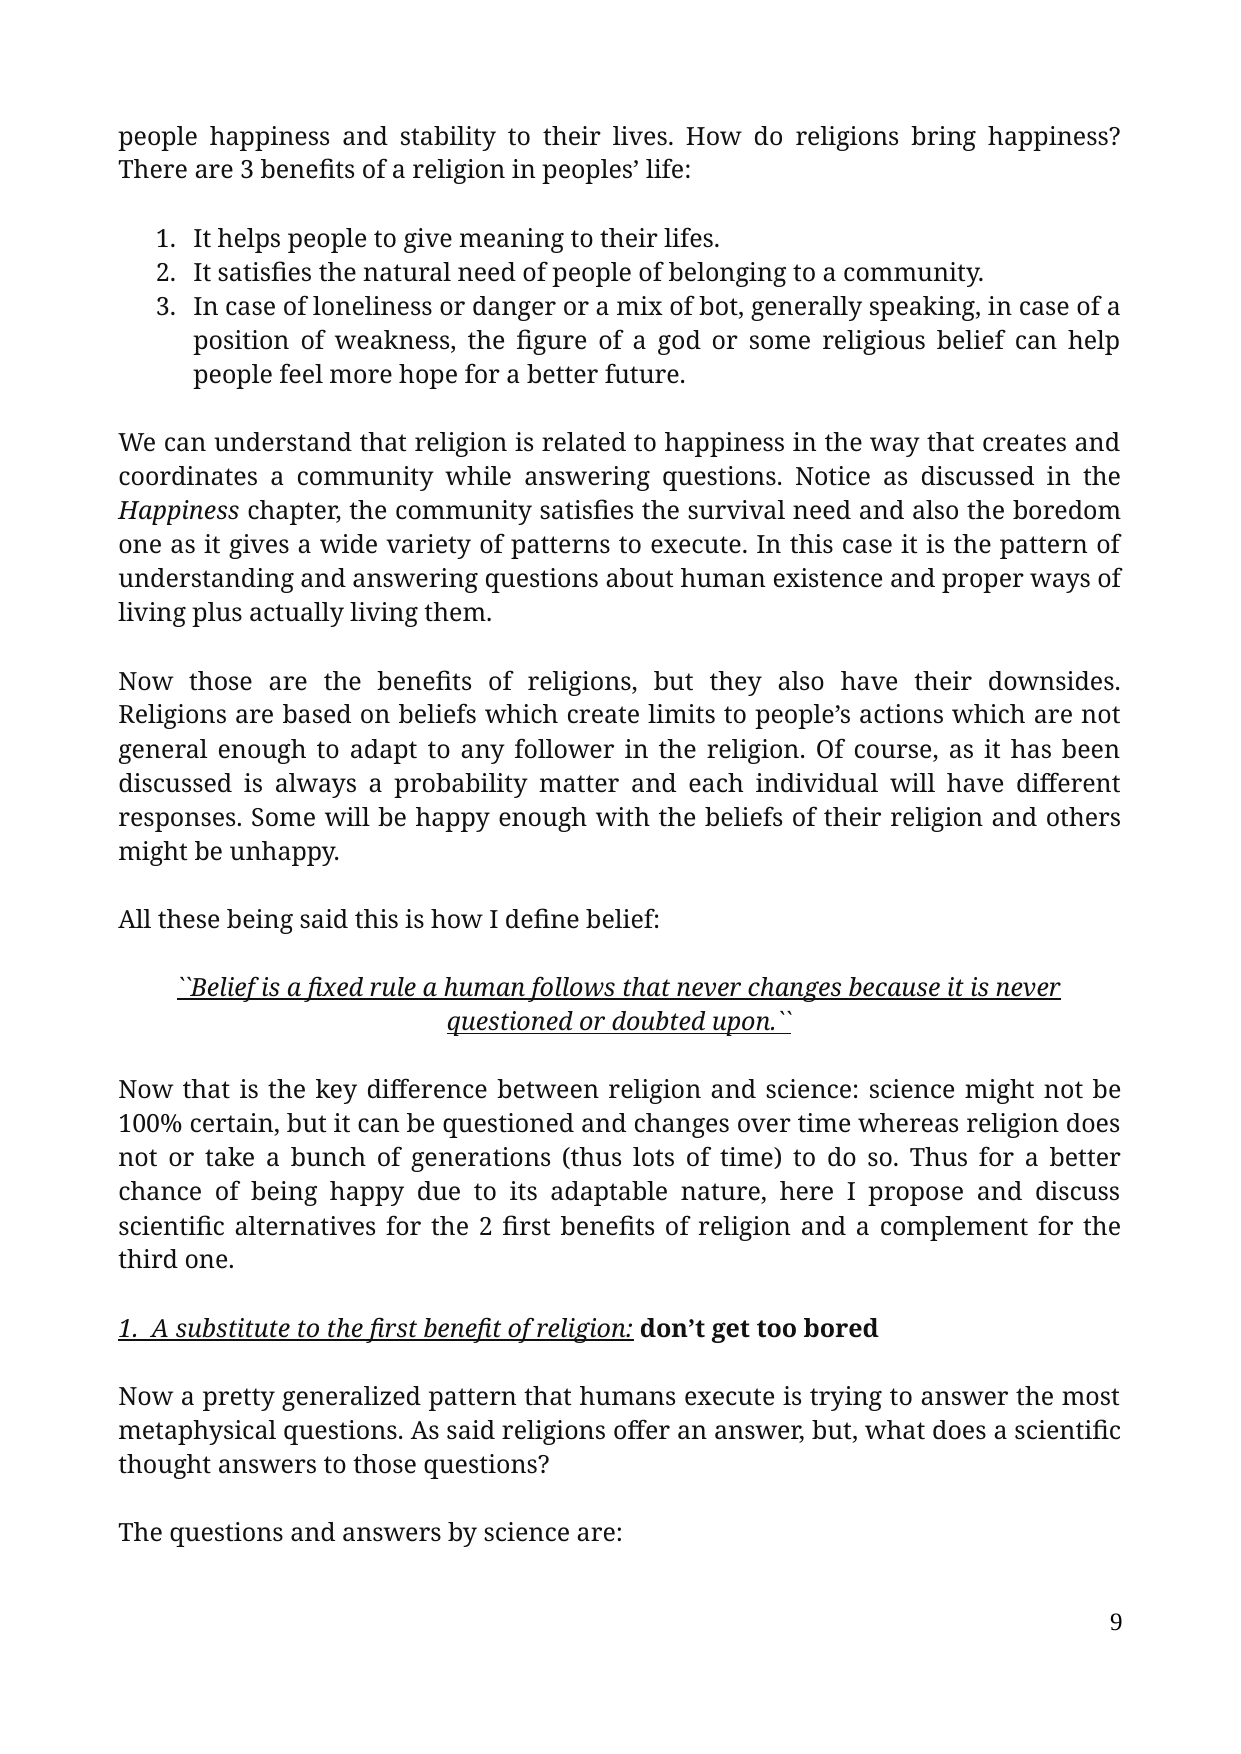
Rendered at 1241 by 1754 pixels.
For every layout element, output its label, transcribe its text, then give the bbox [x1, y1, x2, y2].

text The questions and answers by science are: [118, 1515, 1122, 1549]
text 1. A substitute to the first benefit of religion: don’t get too bored [118, 1310, 1122, 1344]
text people happiness and stability to their lives. How do religions bring happiness? There are 3 benefits of a religion in peoples’ life: [118, 118, 1122, 186]
text We can understand that religion is related to happiness in the way that creates and coordinates a community while answering questions. Notice as discussed in the Happiness chapter, the community satisfies the survival need and also the boredom one as it gives a wide variety of patterns to execute. In this case it is the pattern of understanding and answering questions about human existence and proper ways of living plus actually living them. [118, 425, 1122, 629]
list It satisfies the natural need of people of belonging to a community. [156, 254, 1122, 288]
text ``Belief is a fixed rule a human follows that never changes because it is never questioned or doubted upon.`` [118, 970, 1122, 1038]
list In case of loneliness or danger or a mix of bot, generally speaking, in case of a position of weakness, the figure of a god or some religious belief can help people feel more hope for a better future. [156, 288, 1122, 391]
text All these being said this is how I define belief: [118, 902, 1122, 936]
text Now those are the benefits of religions, but they also have their downsides. Religions are based on beliefs which create limits to people’s actions which are not general enough to adapt to any follower in the religion. Of course, as it has been discussed is always a probability matter and each individual will have different responses. Some will be happy enough with the beliefs of their religion and others might be unhappy. [118, 663, 1122, 867]
text Now that is the key difference between religion and science: science might not be 100% certain, but it can be questioned and changes over time whereas religion does not or take a bunch of generations (thus lots of time) to do so. Thus for a better chance of being happy due to its adaptable nature, here I propose and discuss scientific alternatives for the 2 first benefits of religion and a complement for the third one. [118, 1072, 1122, 1276]
text Now a pretty generalized pattern that humans execute is trying to answer the most metaphysical questions. As said religions offer an answer, but, what does a scientific thought answers to those questions? [118, 1378, 1122, 1481]
list It helps people to give meaning to their lifes. [156, 220, 1122, 254]
